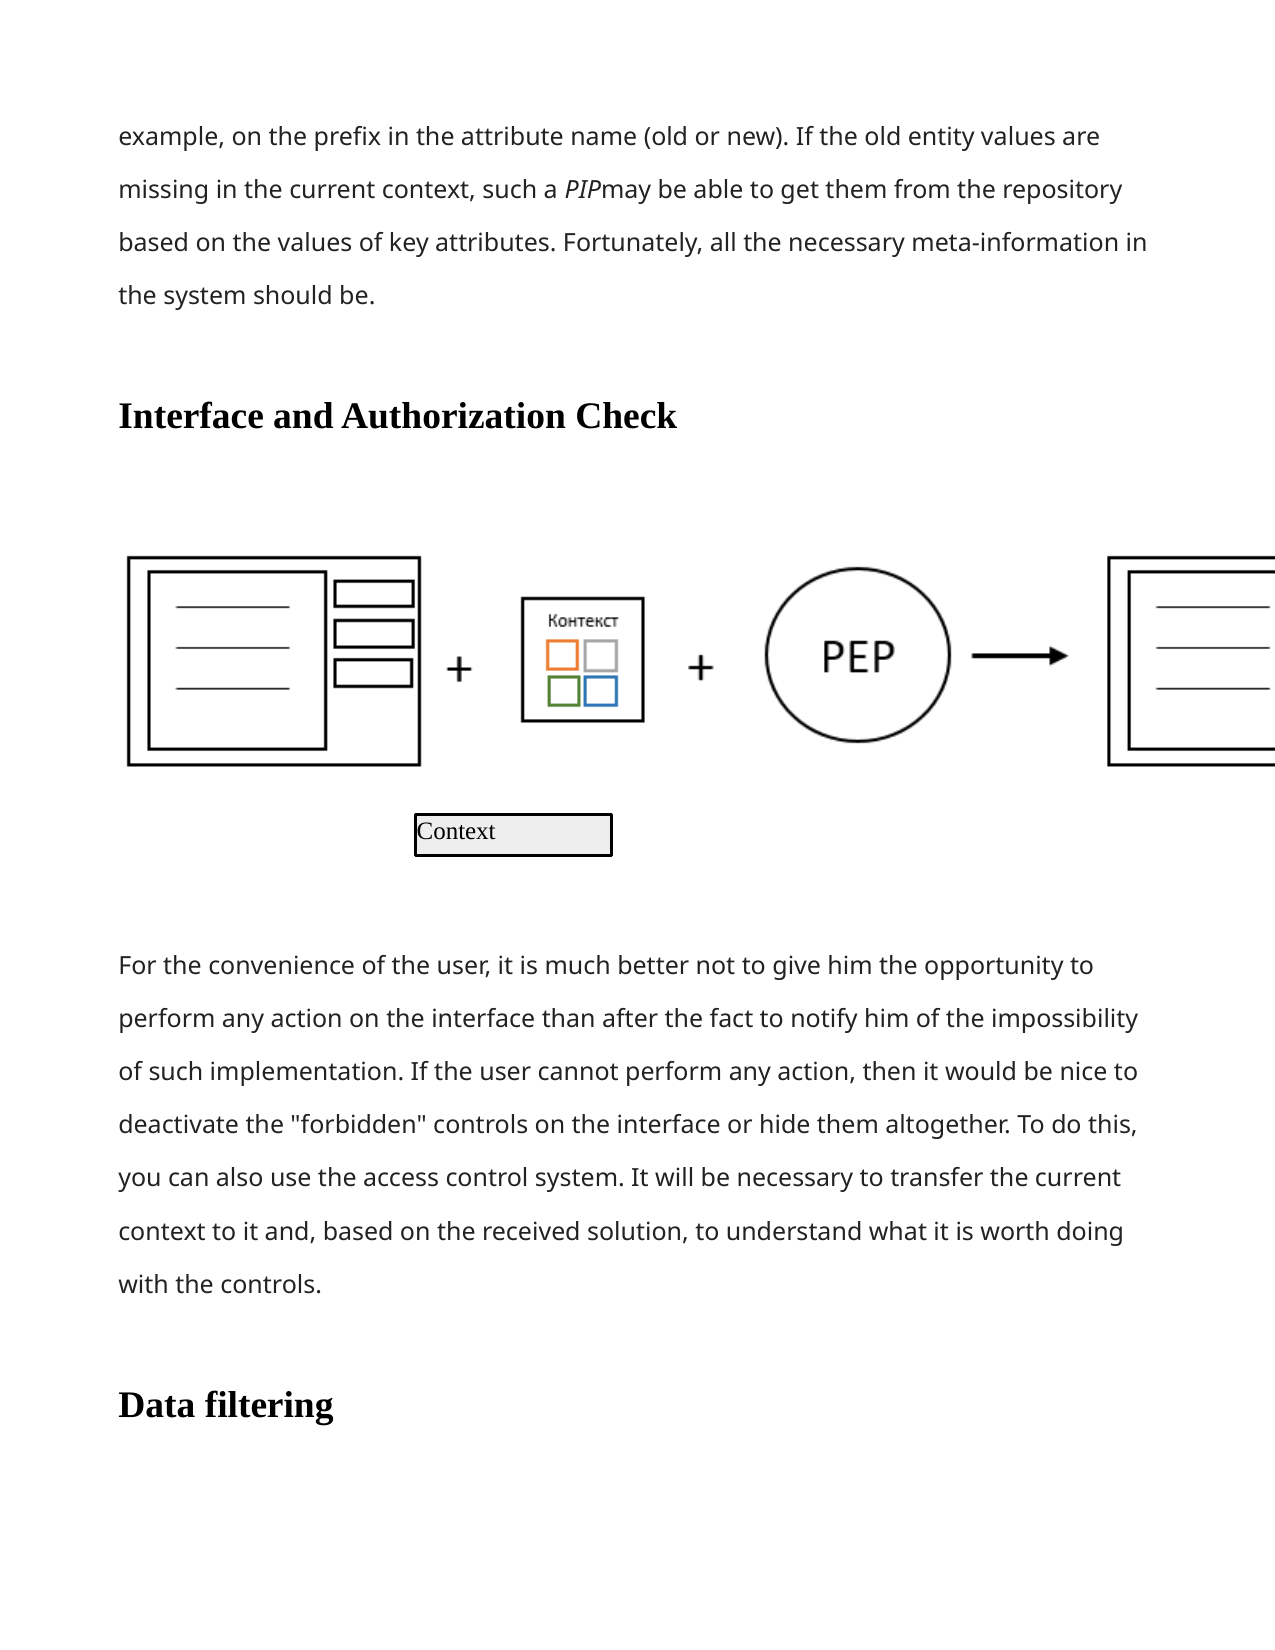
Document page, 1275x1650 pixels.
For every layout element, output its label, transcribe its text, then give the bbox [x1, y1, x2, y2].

subtitle Data filtering [118, 1382, 1157, 1426]
subtitle Interface and Authorization Check [118, 394, 1157, 437]
text example, on the prefix in the attribute name (old or new). If the old entity values are missing in the current context, such a PIPmay be able to get them from the repository based on the values of key attributes. Fortunately, all the necessary meta-information in the system should be. [118, 118, 1157, 312]
text For the convenience of the user, it is much better not to give him the opportunity to perform any action on the interface than after the fact to notify him of the impossibility of such implementation. If the user cannot perform any action, then it would be nice to deactivate the "forbidden" controls on the interface or hide them altogether. To do this, you can also use the access control system. It will be necessary to transfer the current context to it and, based on the received solution, to understand what it is worth doing with the controls. [118, 841, 1157, 1300]
picture [118, 536, 1275, 784]
